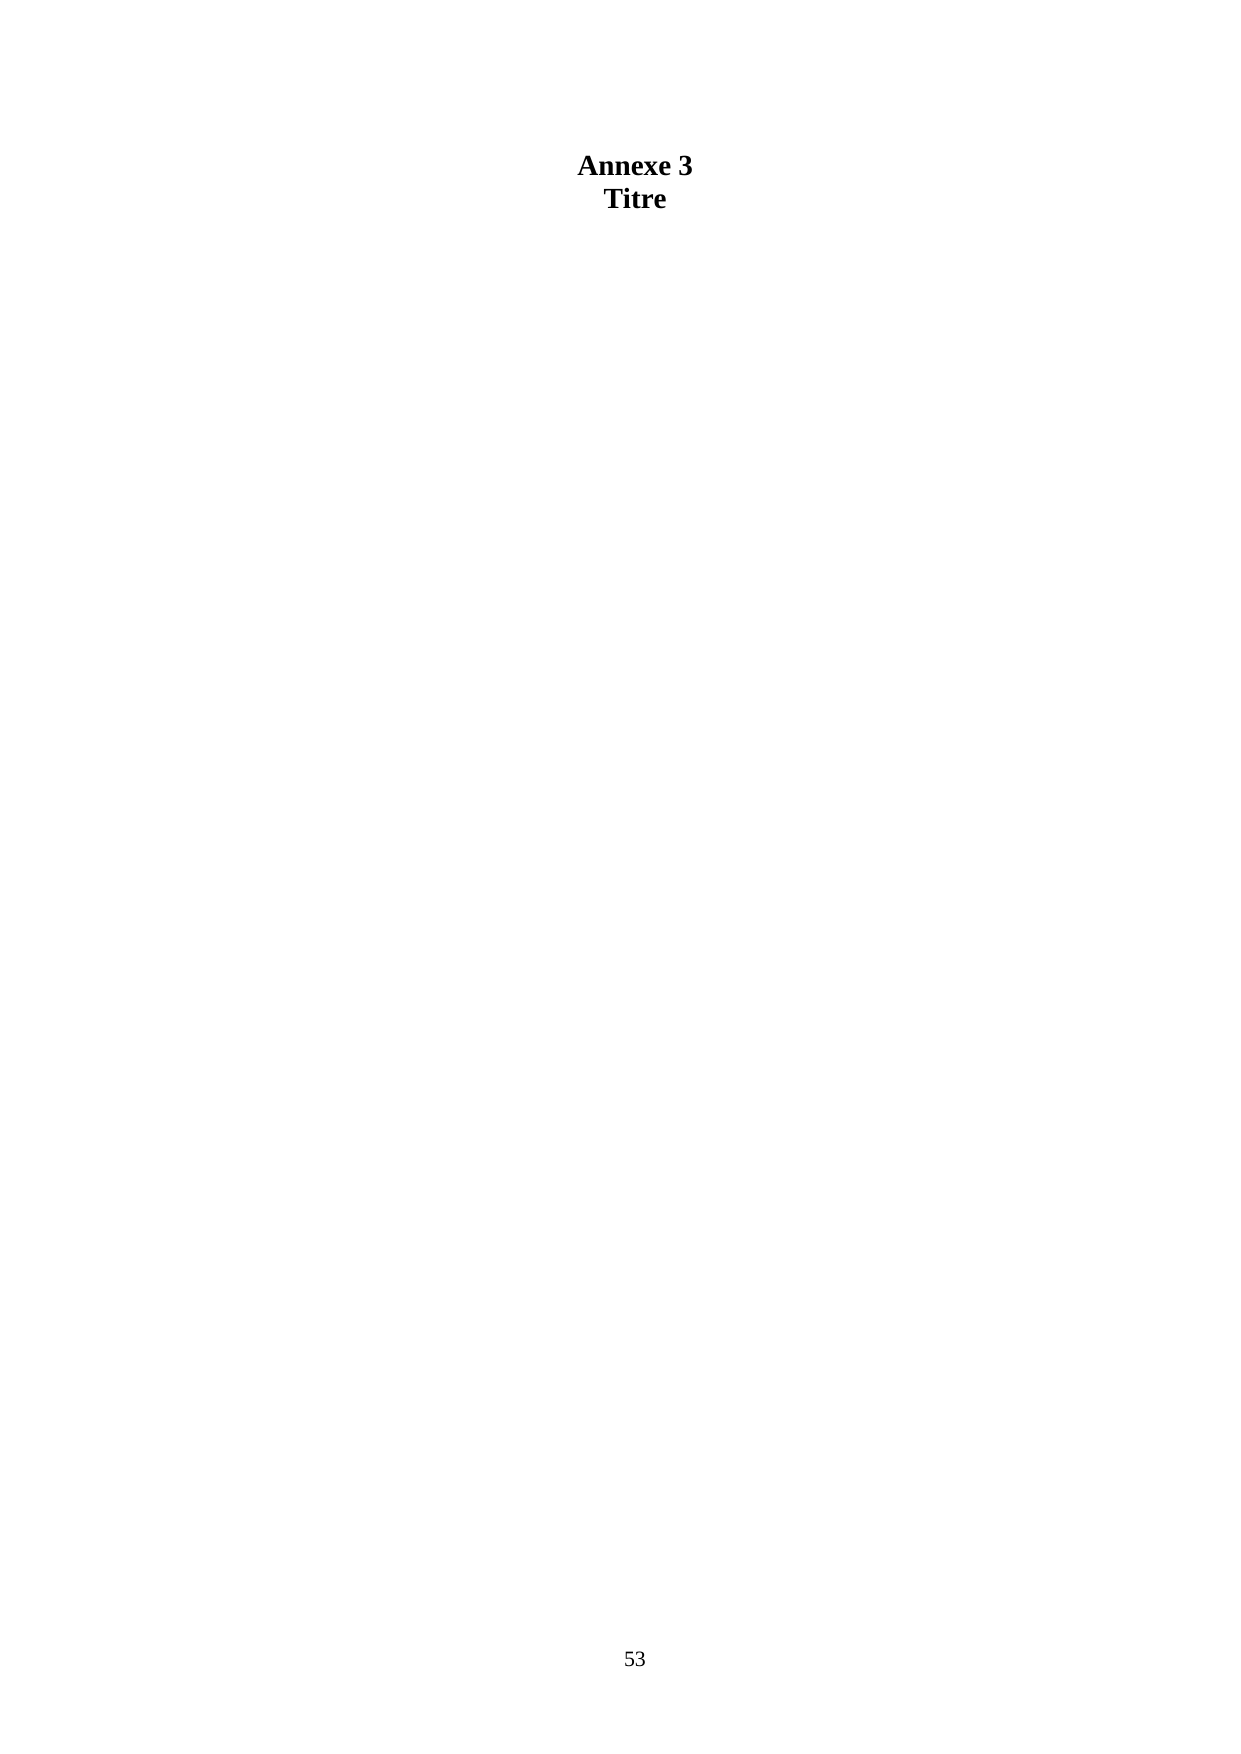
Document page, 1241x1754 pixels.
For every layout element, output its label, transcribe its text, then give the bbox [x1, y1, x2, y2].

text Annexe 3 Titre [177, 148, 1092, 215]
